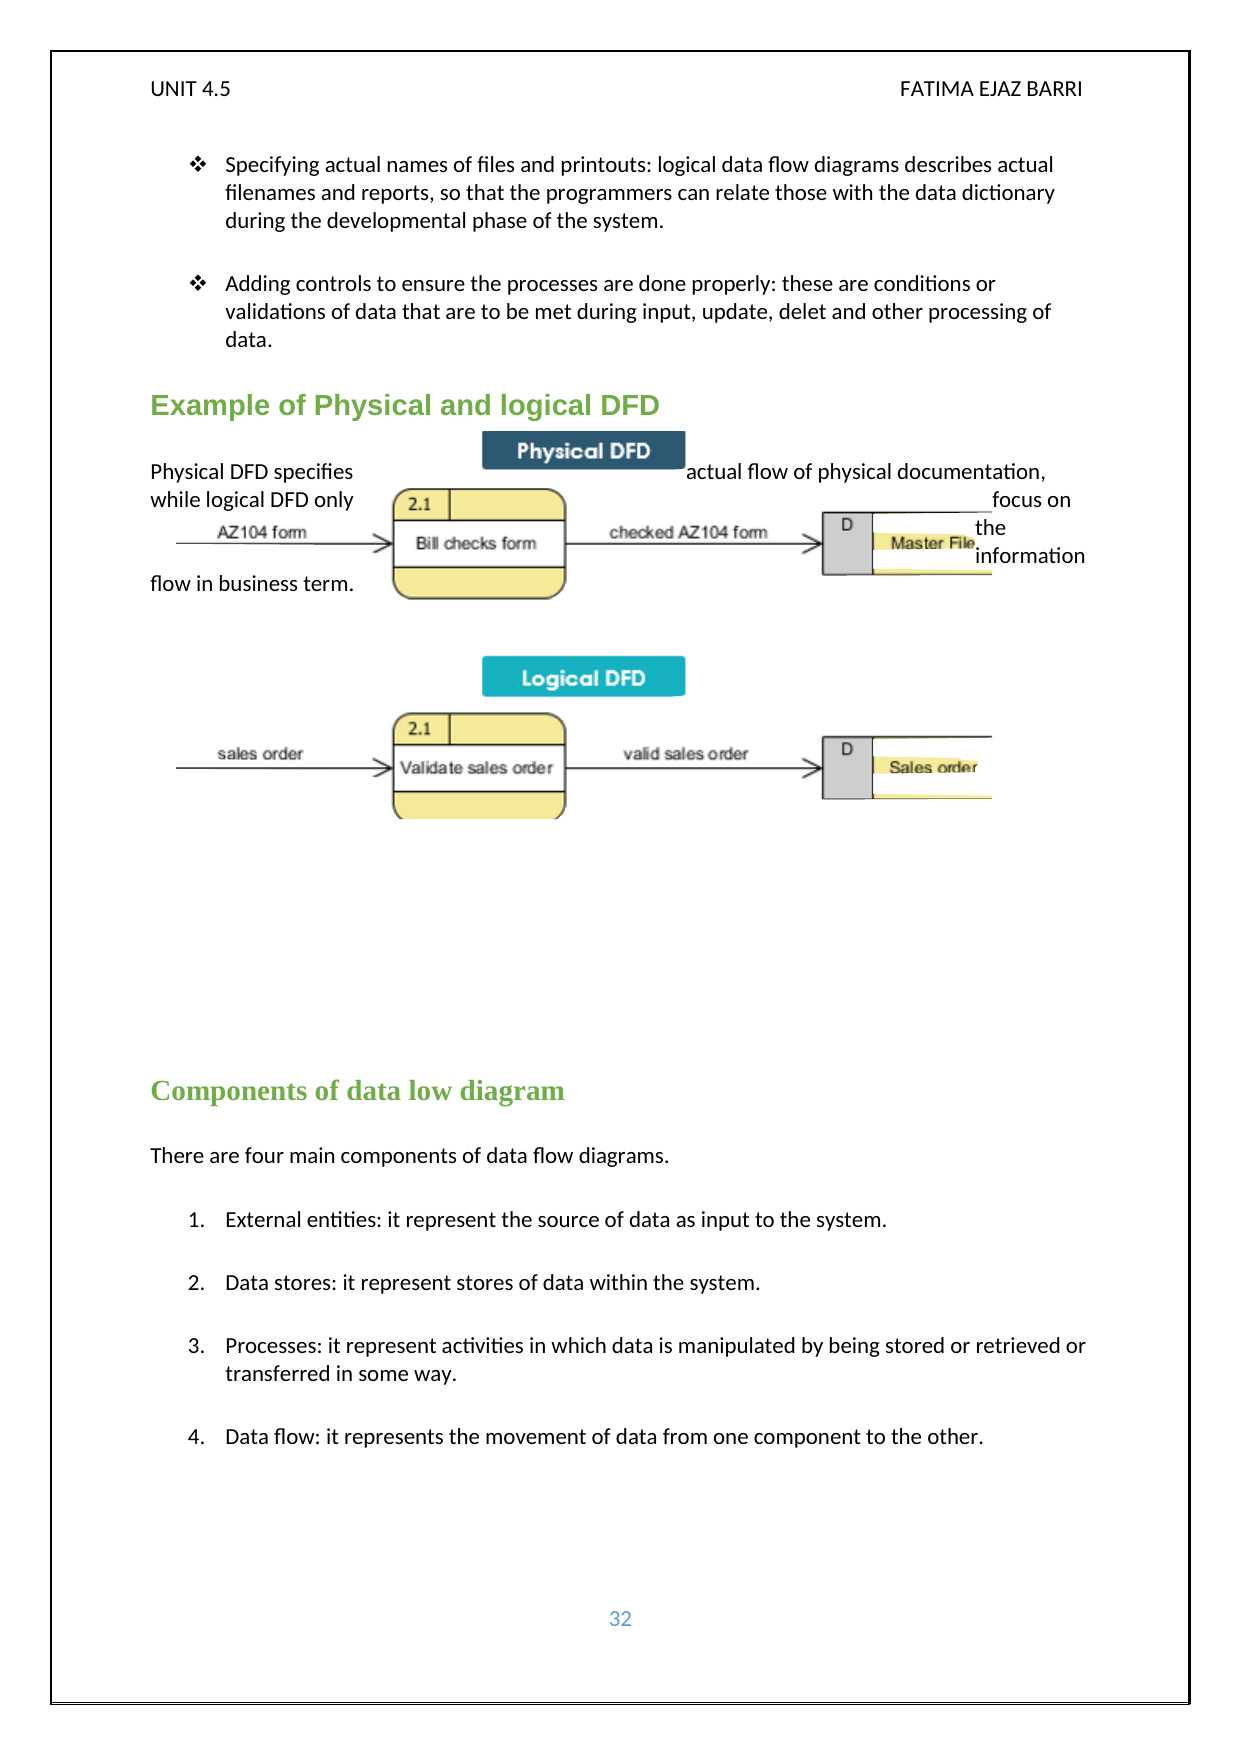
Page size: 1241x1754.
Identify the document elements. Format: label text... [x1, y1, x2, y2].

list External entities: it represent the source of data as input to the system. [188, 1205, 1090, 1233]
text Physical DFD specifies actual flow of physical documentation, while logical DFD only focus on the information flow in business term. [150, 457, 480, 597]
list Adding controls to ensure the processes are done properly: these are conditions or validations of data that are to be met during input, update, delet and other processing of data. [188, 269, 1090, 353]
text Example of Physical and logical DFD [150, 388, 1090, 422]
list Data stores: it represent stores of data within the system. [188, 1268, 1090, 1296]
list Data flow: it represents the movement of data from one component to the other. [188, 1422, 1090, 1450]
text Components of data low diagram [150, 1073, 1090, 1107]
list Processes: it represent activities in which data is manipulated by being stored or retrieved or transferred in some way. [188, 1331, 1090, 1387]
text Physical DFD specifies actual flow of physical documentation, while logical DFD only focus on the information flow in business term. [555, 457, 1090, 597]
list Specifying actual names of files and printouts: logical data flow diagrams describes actual filenames and reports, so that the programmers can relate those with the data dictionary during the developmental phase of the system. [188, 150, 1090, 234]
text There are four main components of data flow diagrams. [150, 1142, 1090, 1170]
